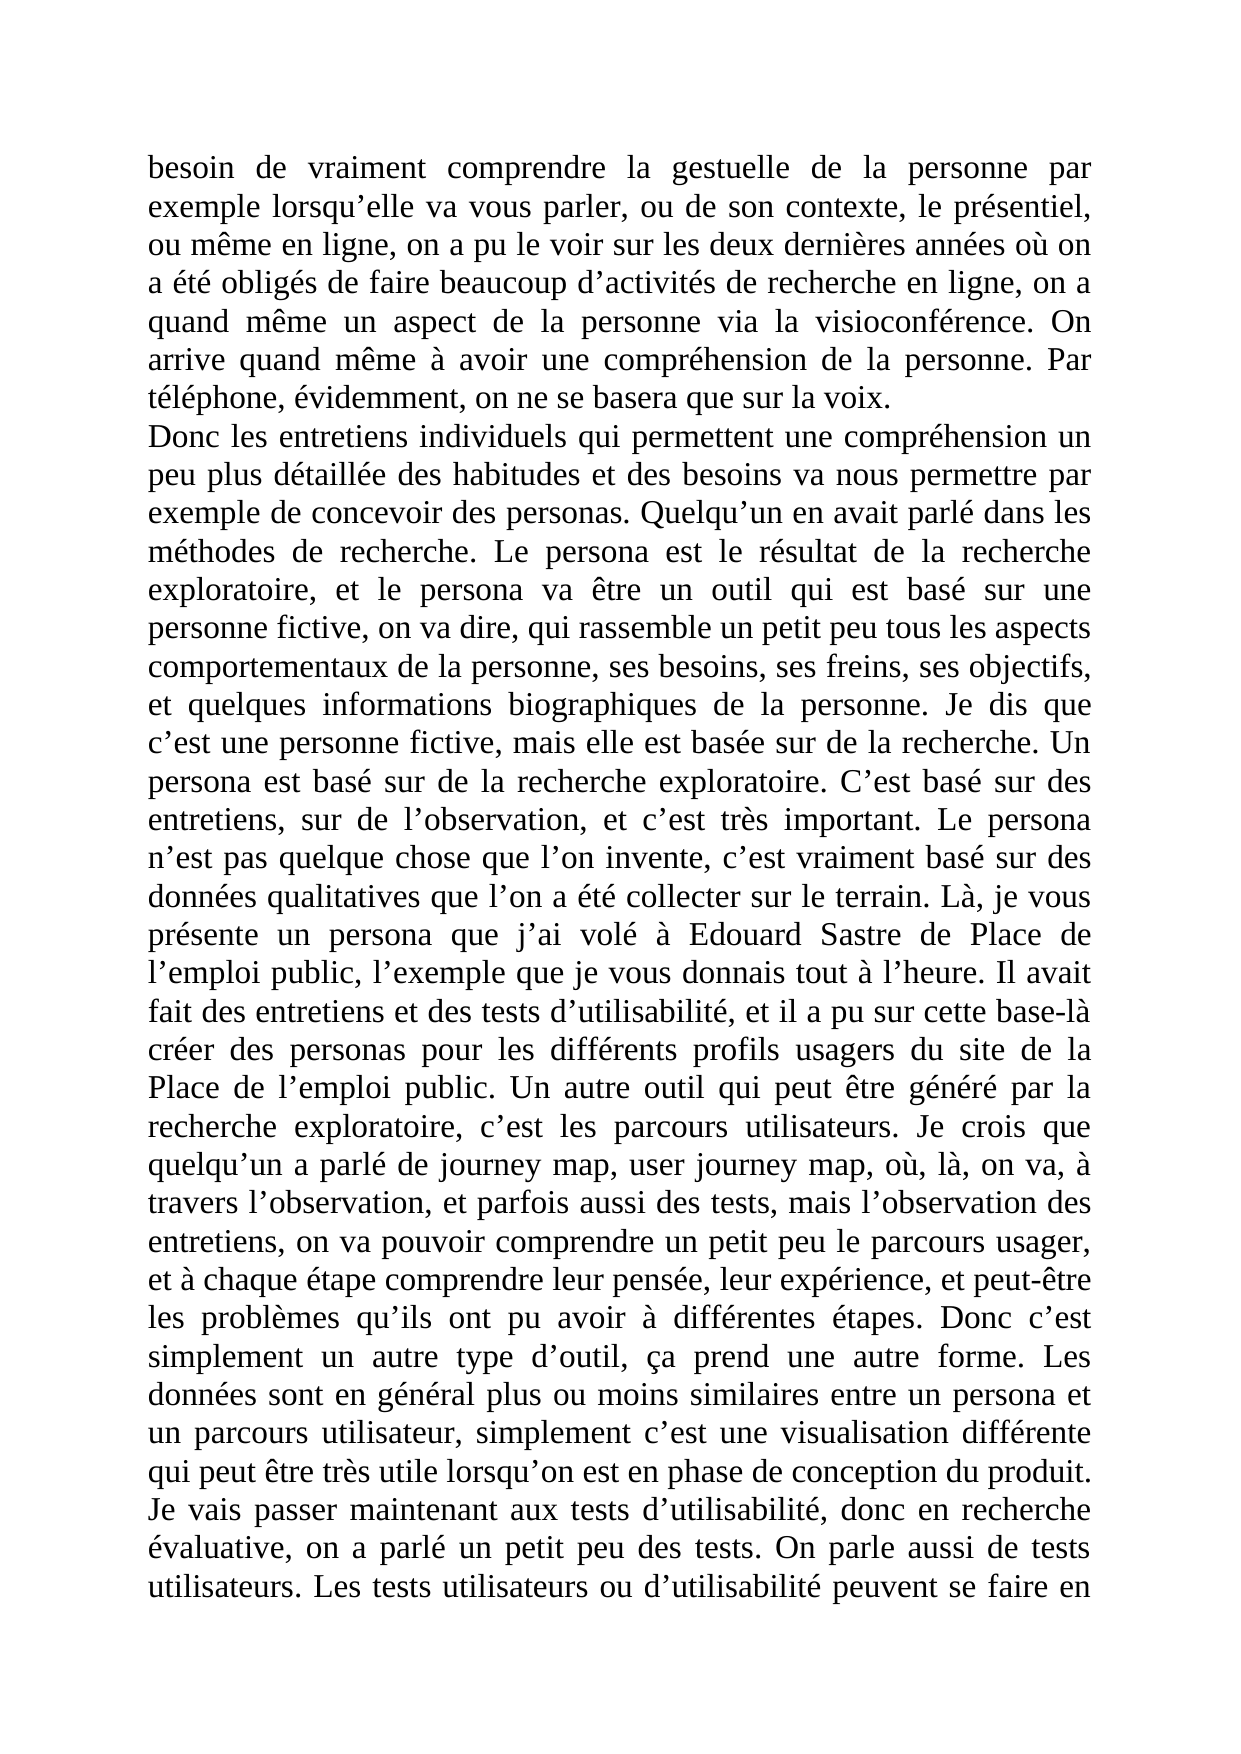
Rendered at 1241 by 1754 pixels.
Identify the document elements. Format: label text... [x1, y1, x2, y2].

text Je vais passer maintenant aux tests d’utilisabilité, donc en recherche évaluative, on a parlé un petit peu des tests. On parle aussi de tests utilisateurs. Les tests utilisateurs ou d’utilisabilité peuvent se faire en [148, 1489, 1093, 1604]
text besoin de vraiment comprendre la gestuelle de la personne par exemple lorsqu’elle va vous parler, ou de son contexte, le présentiel, ou même en ligne, on a pu le voir sur les deux dernières années où on a été obligés de faire beaucoup d’activités de recherche en ligne, on a quand même un aspect de la personne via la visioconférence. On arrive quand même à avoir une compréhension de la personne. Par téléphone, évidemment, on ne se basera que sur la voix. [148, 148, 1093, 416]
text Donc les entretiens individuels qui permettent une compréhension un peu plus détaillée des habitudes et des besoins va nous permettre par exemple de concevoir des personas. Quelqu’un en avait parlé dans les méthodes de recherche. Le persona est le résultat de la recherche exploratoire, et le persona va être un outil qui est basé sur une personne fictive, on va dire, qui rassemble un petit peu tous les aspects comportementaux de la personne, ses besoins, ses freins, ses objectifs, et quelques informations biographiques de la personne. Je dis que c’est une personne fictive, mais elle est basée sur de la recherche. Un persona est basé sur de la recherche exploratoire. C’est basé sur des entretiens, sur de l’observation, et c’est très important. Le persona n’est pas quelque chose que l’on invente, c’est vraiment basé sur des données qualitatives que l’on a été collecter sur le terrain. Là, je vous présente un persona que j’ai volé à Edouard Sastre de Place de l’emploi public, l’exemple que je vous donnais tout à l’heure. Il avait fait des entretiens et des tests d’utilisabilité, et il a pu sur cette base-là créer des personas pour les différents profils usagers du site de la Place de l’emploi public. Un autre outil qui peut être généré par la recherche exploratoire, c’est les parcours utilisateurs. Je crois que quelqu’un a parlé de journey map, user journey map, où, là, on va, à travers l’observation, et parfois aussi des tests, mais l’observation des entretiens, on va pouvoir comprendre un petit peu le parcours usager, et à chaque étape comprendre leur pensée, leur expérience, et peut-être les problèmes qu’ils ont pu avoir à différentes étapes. Donc c’est simplement un autre type d’outil, ça prend une autre forme. Les données sont en général plus ou moins similaires entre un persona et un parcours utilisateur, simplement c’est une visualisation différente qui peut être très utile lorsqu’on est en phase de conception du produit. [148, 416, 1093, 1489]
